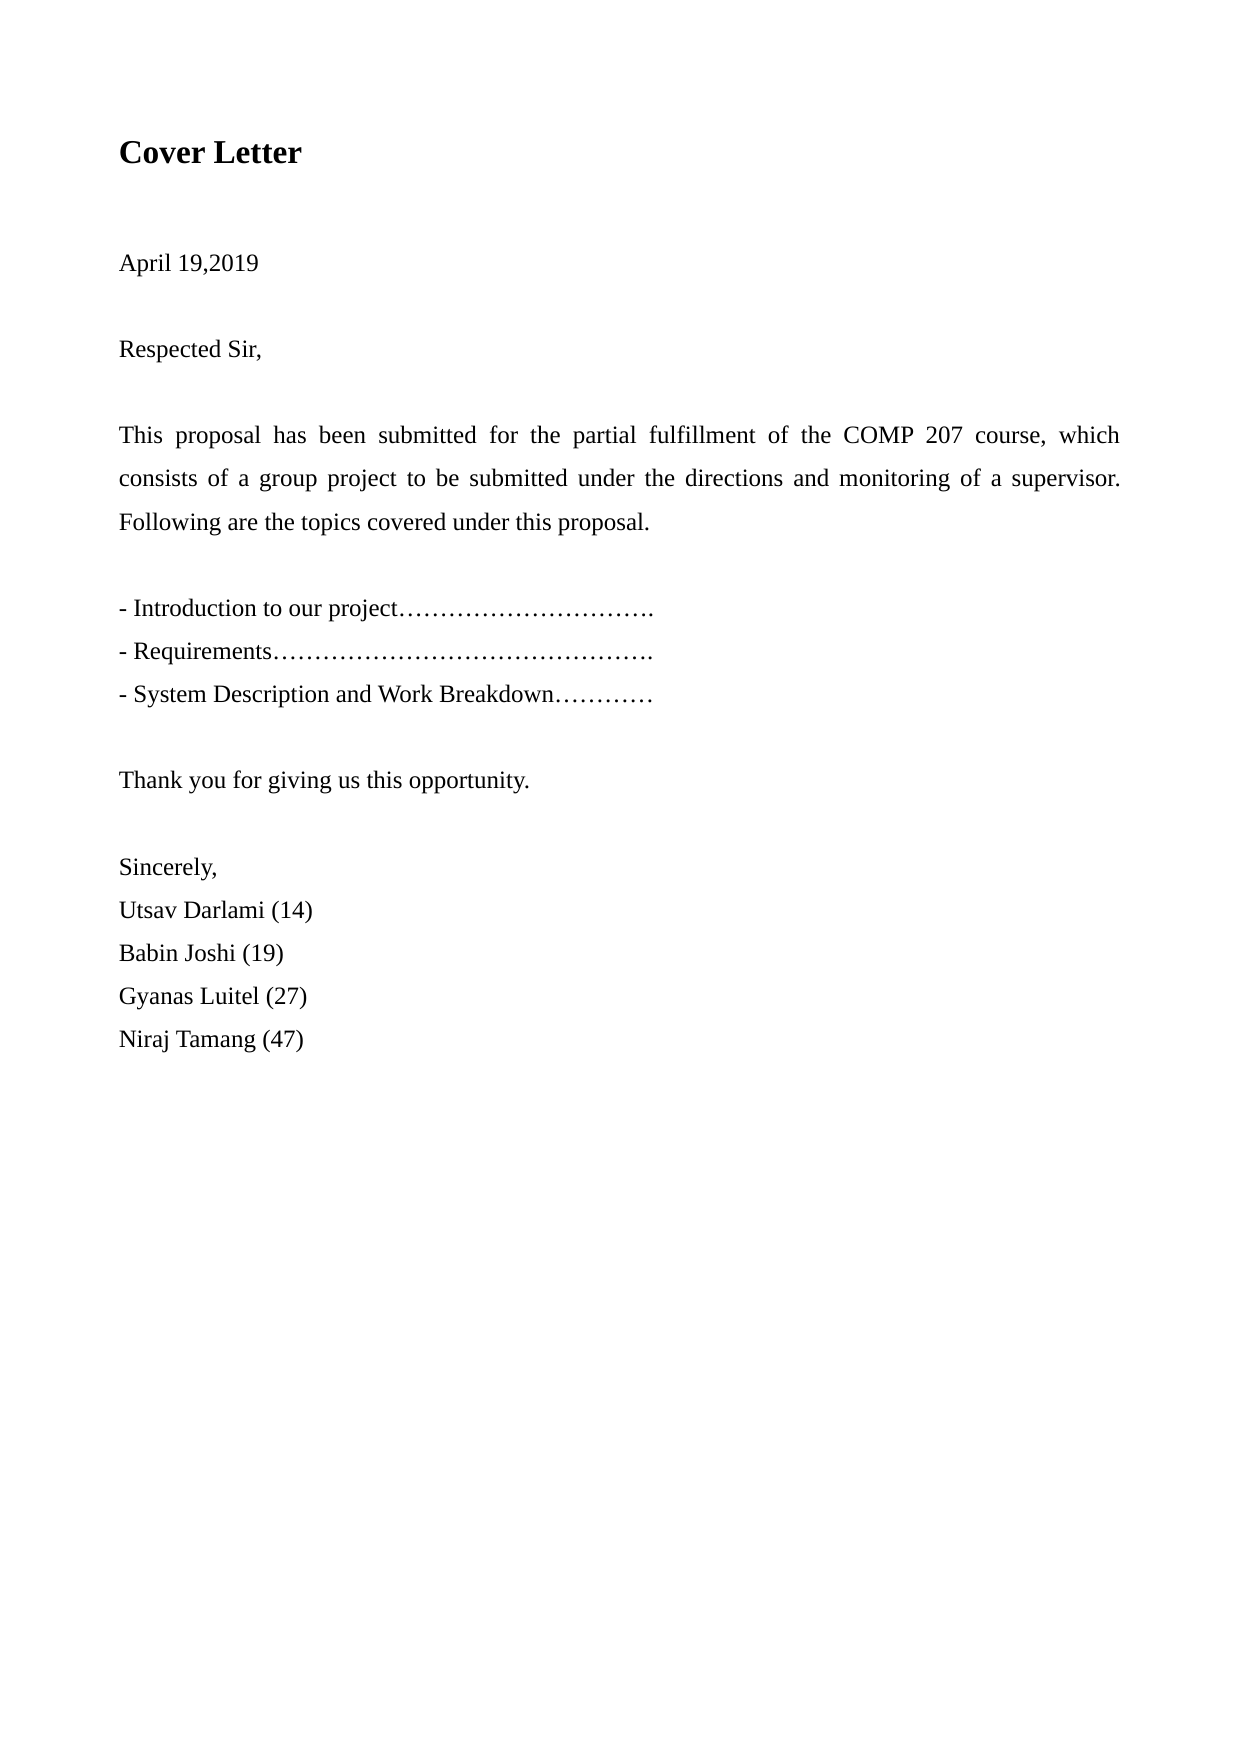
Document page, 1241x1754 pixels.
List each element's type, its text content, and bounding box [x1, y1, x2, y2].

text This proposal has been submitted for the partial fulfillment of the COMP 207 course, which consists of a group project to be submitted under the directions and monitoring of a supervisor. Following are the topics covered under this proposal. [118, 420, 1122, 535]
text - Requirements………………………………………. [118, 636, 1122, 665]
text April 19,2019 [118, 248, 1122, 277]
text Respected Sir, [118, 334, 1122, 363]
text - System Description and Work Breakdown………… [118, 679, 1122, 708]
text Cover Letter [118, 132, 1122, 171]
text Babin Joshi (19) [118, 938, 1122, 967]
text Thank you for giving us this opportunity. [118, 765, 1122, 794]
text Gyanas Luitel (27) [118, 981, 1122, 1010]
text Sincerely, [118, 852, 1122, 880]
text - Introduction to our project…………………………. [118, 593, 1122, 622]
text Niraj Tamang (47) [118, 1024, 1122, 1053]
text Utsav Darlami (14) [118, 895, 1122, 923]
